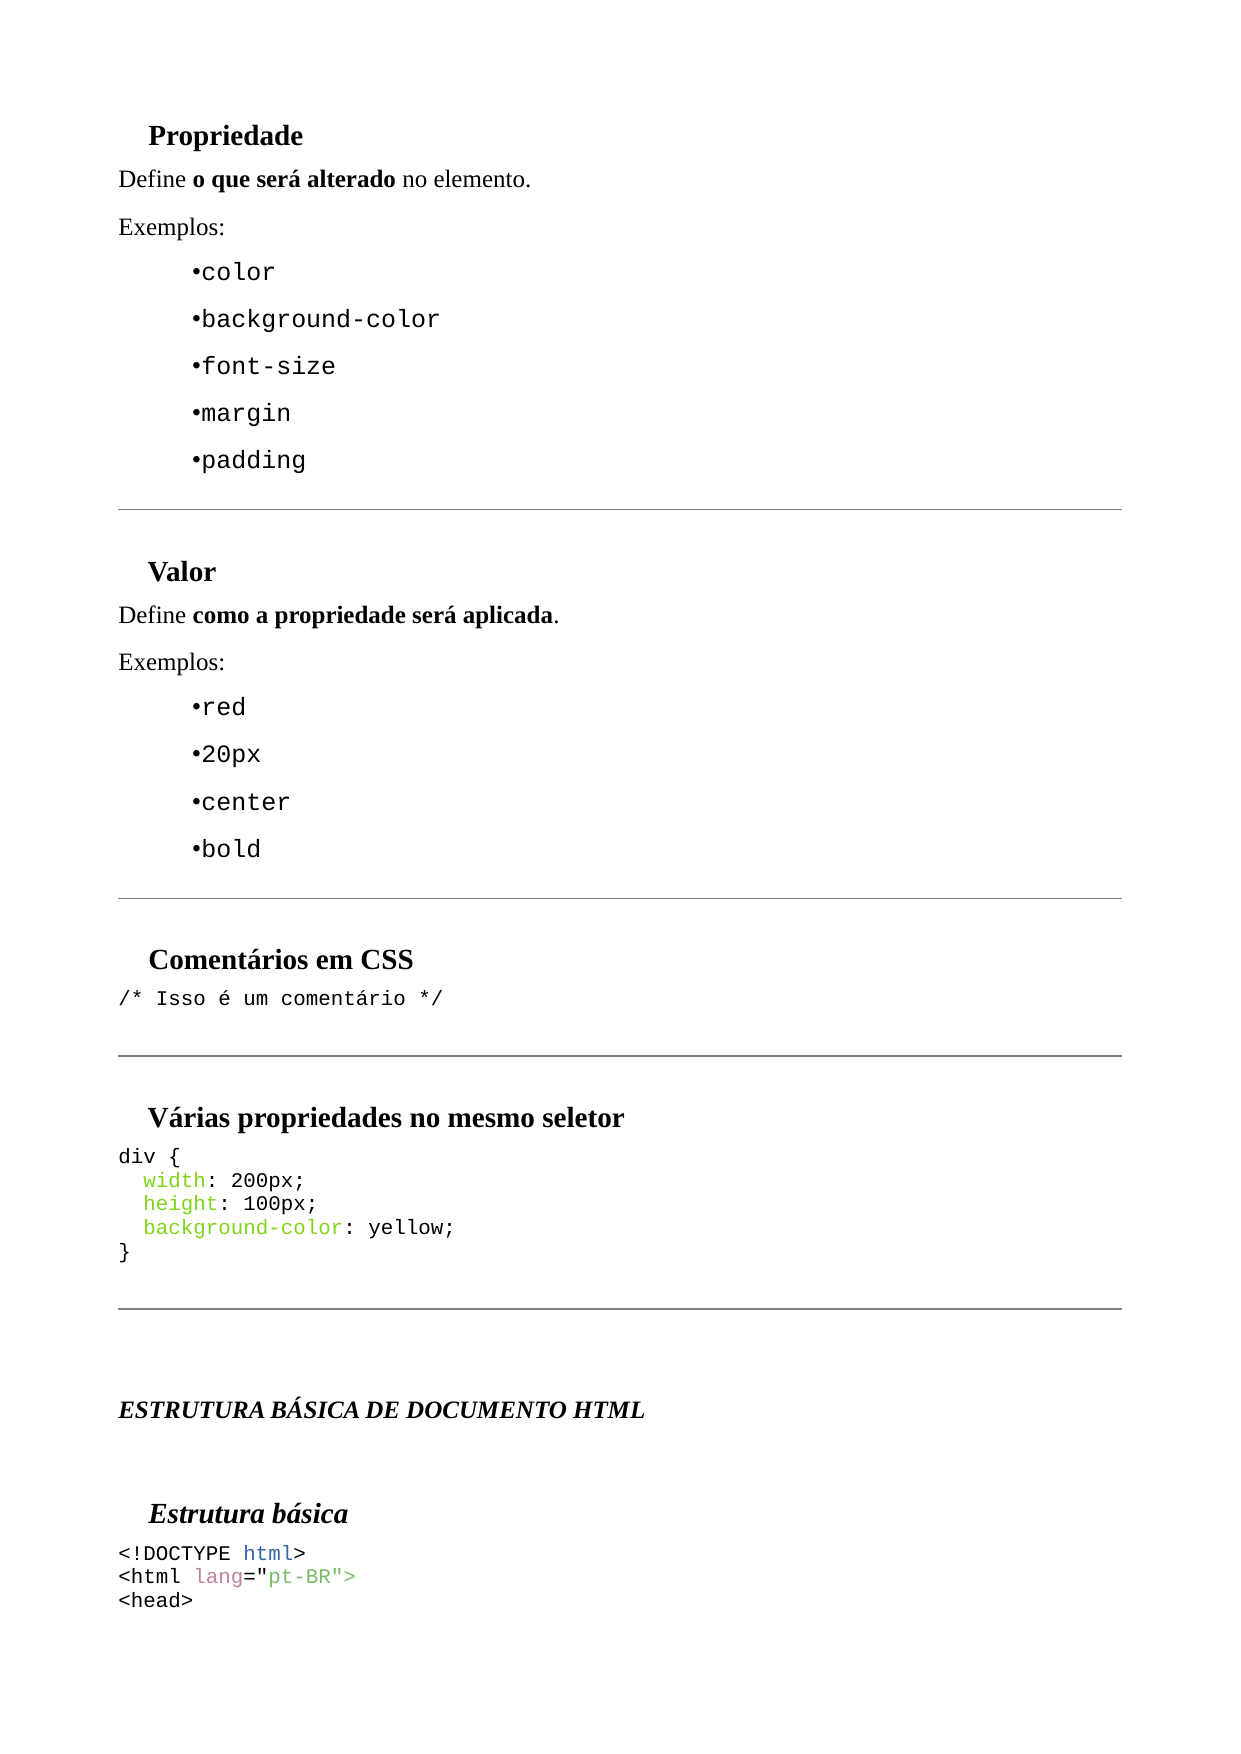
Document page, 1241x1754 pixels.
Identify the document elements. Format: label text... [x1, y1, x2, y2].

text <html lang="pt-BR"> [118, 1566, 1122, 1590]
list font-size [118, 353, 1122, 382]
subtitle 🔹 Comentários em CSS [118, 942, 1122, 976]
subtitle 🔹 Estrutura básica [118, 1496, 1122, 1530]
text <head> [118, 1590, 1122, 1613]
subtitle 🔹 Várias propriedades no mesmo seletor [118, 1100, 1122, 1134]
text div { [118, 1146, 1122, 1170]
text Define como a propriedade será aplicada. [118, 600, 1122, 628]
text <!DOCTYPE html> [118, 1542, 1122, 1566]
list red [118, 695, 1122, 723]
text background-color: yellow; [118, 1217, 1122, 1241]
text Define o que será alterado no elemento. [118, 164, 1122, 193]
list bold [118, 836, 1122, 864]
text width: 200px; [118, 1170, 1122, 1193]
list 20px [118, 742, 1122, 770]
list center [118, 789, 1122, 817]
subtitle 🔹 Valor [118, 554, 1122, 587]
subtitle 🔹 Propriedade [118, 118, 1122, 152]
text ESTRUTURA BÁSICA DE DOCUMENTO HTML [118, 1396, 1122, 1424]
list color [118, 259, 1122, 288]
list background-color [118, 306, 1122, 335]
list margin [118, 401, 1122, 429]
text /* Isso é um comentário */ [118, 988, 1122, 1012]
text height: 100px; [118, 1193, 1122, 1217]
text } [118, 1241, 1122, 1264]
text Exemplos: [118, 212, 1122, 241]
text Exemplos: [118, 647, 1122, 676]
list padding [118, 448, 1122, 476]
